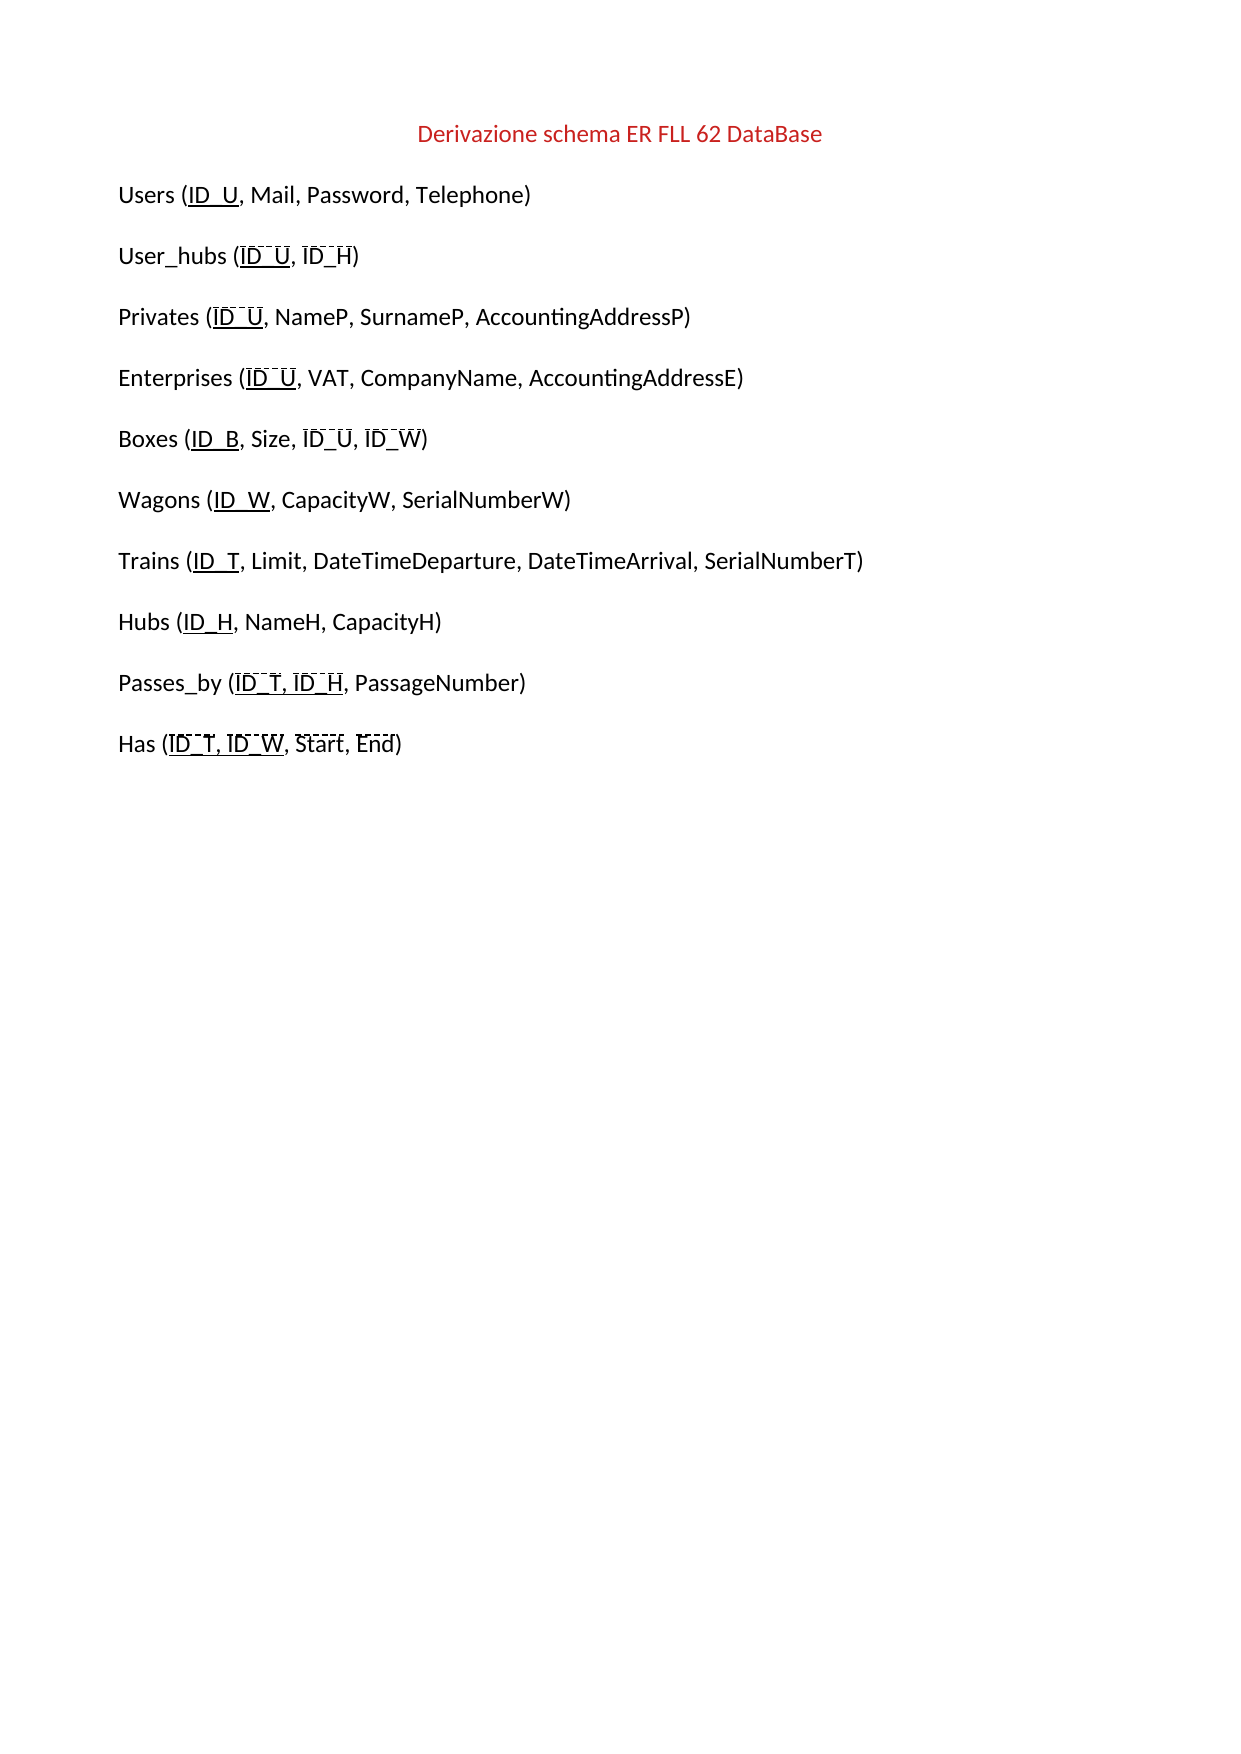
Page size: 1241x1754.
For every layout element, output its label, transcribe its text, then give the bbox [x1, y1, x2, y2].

text User_hubs (ID_U, ID_H) [118, 240, 1122, 271]
text Enterprises (ID_U, VAT, CompanyName, AccountingAddressE) [118, 362, 1122, 393]
text Users (ID_U, Mail, Password, Telephone) [118, 179, 1122, 210]
text Hubs (ID_H, NameH, CapacityH) [118, 606, 1122, 637]
text Passes_by (ID_T, ID_H, PassageNumber) [118, 667, 1122, 698]
text Boxes (ID_B, Size, ID_U, ID_W) [118, 423, 1122, 454]
text Wagons (ID_W, CapacityW, SerialNumberW) [118, 484, 1122, 515]
text Trains (ID_T, Limit, DateTimeDeparture, DateTimeArrival, SerialNumberT) [118, 545, 1122, 576]
text Has (ID_T, ID_W, Start, End) [118, 728, 1122, 759]
text Privates (ID_U, NameP, SurnameP, AccountingAddressP) [118, 301, 1122, 332]
text Derivazione schema ER FLL 62 DataBase [118, 118, 1122, 149]
